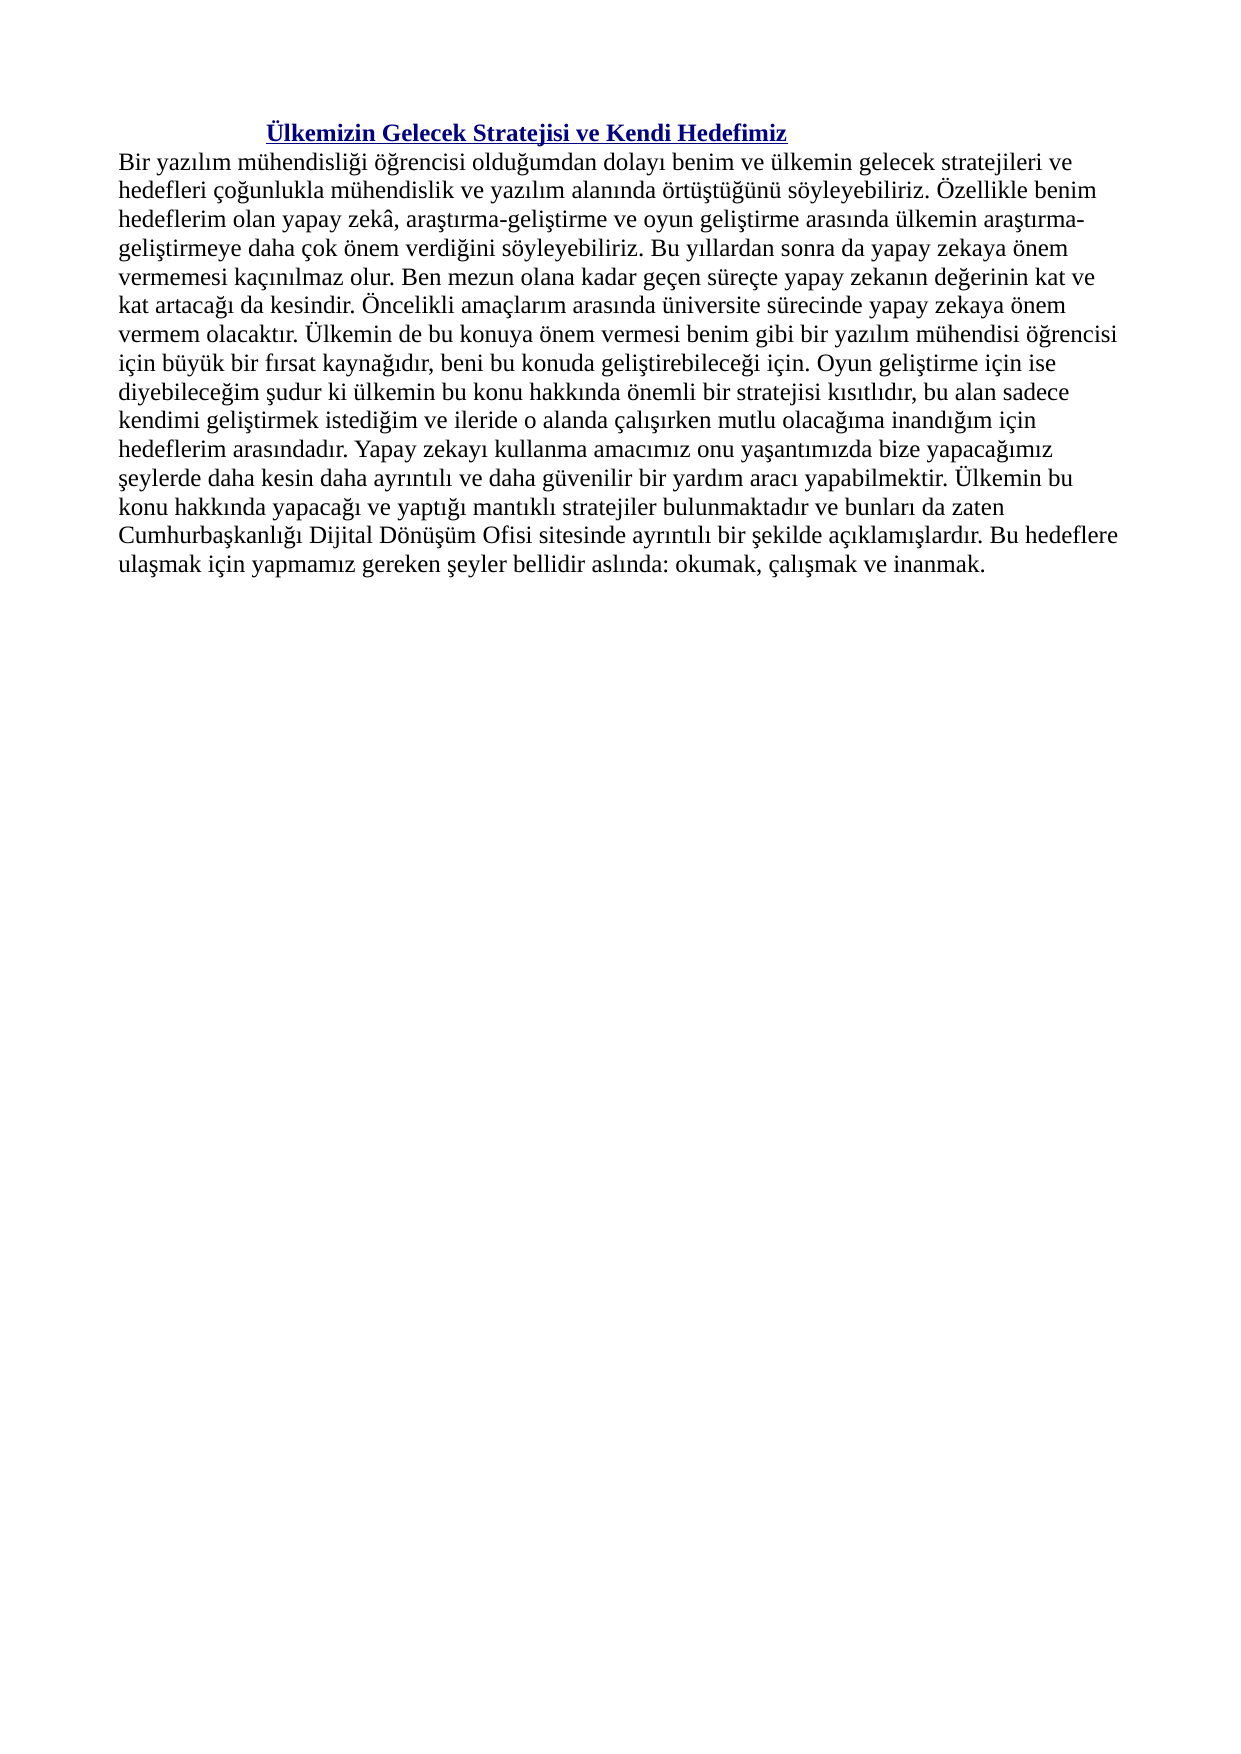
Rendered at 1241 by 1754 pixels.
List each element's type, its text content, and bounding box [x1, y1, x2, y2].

text Bir yazılım mühendisliği öğrencisi olduğumdan dolayı benim ve ülkemin gelecek stratejileri ve hedefleri çoğunlukla mühendislik ve yazılım alanında örtüştüğünü söyleyebiliriz. Özellikle benim hedeflerim olan yapay zekâ, araştırma-geliştirme ve oyun geliştirme arasında ülkemin araştırma-geliştirmeye daha çok önem verdiğini söyleyebiliriz. Bu yıllardan sonra da yapay zekaya önem vermemesi kaçınılmaz olur. Ben mezun olana kadar geçen süreçte yapay zekanın değerinin kat ve kat artacağı da kesindir. Öncelikli amaçlarım arasında üniversite sürecinde yapay zekaya önem vermem olacaktır. Ülkemin de bu konuya önem vermesi benim gibi bir yazılım mühendisi öğrencisi için büyük bir fırsat kaynağıdır, beni bu konuda geliştirebileceği için. Oyun geliştirme için ise diyebileceğim şudur ki ülkemin bu konu hakkında önemli bir stratejisi kısıtlıdır, bu alan sadece kendimi geliştirmek istediğim ve ileride o alanda çalışırken mutlu olacağıma inandığım için hedeflerim arasındadır. Yapay zekayı kullanma amacımız onu yaşantımızda bize yapacağımız şeylerde daha kesin daha ayrıntılı ve daha güvenilir bir yardım aracı yapabilmektir. Ülkemin bu konu hakkında yapacağı ve yaptığı mantıklı stratejiler bulunmaktadır ve bunları da zaten Cumhurbaşkanlığı Dijital Dönüşüm Ofisi sitesinde ayrıntılı bir şekilde açıklamışlardır. Bu hedeflere ulaşmak için yapmamız gereken şeyler bellidir aslında: okumak, çalışmak ve inanmak. [118, 147, 1122, 578]
text Ülkemizin Gelecek Stratejisi ve Kendi Hedefimiz [118, 118, 1122, 147]
